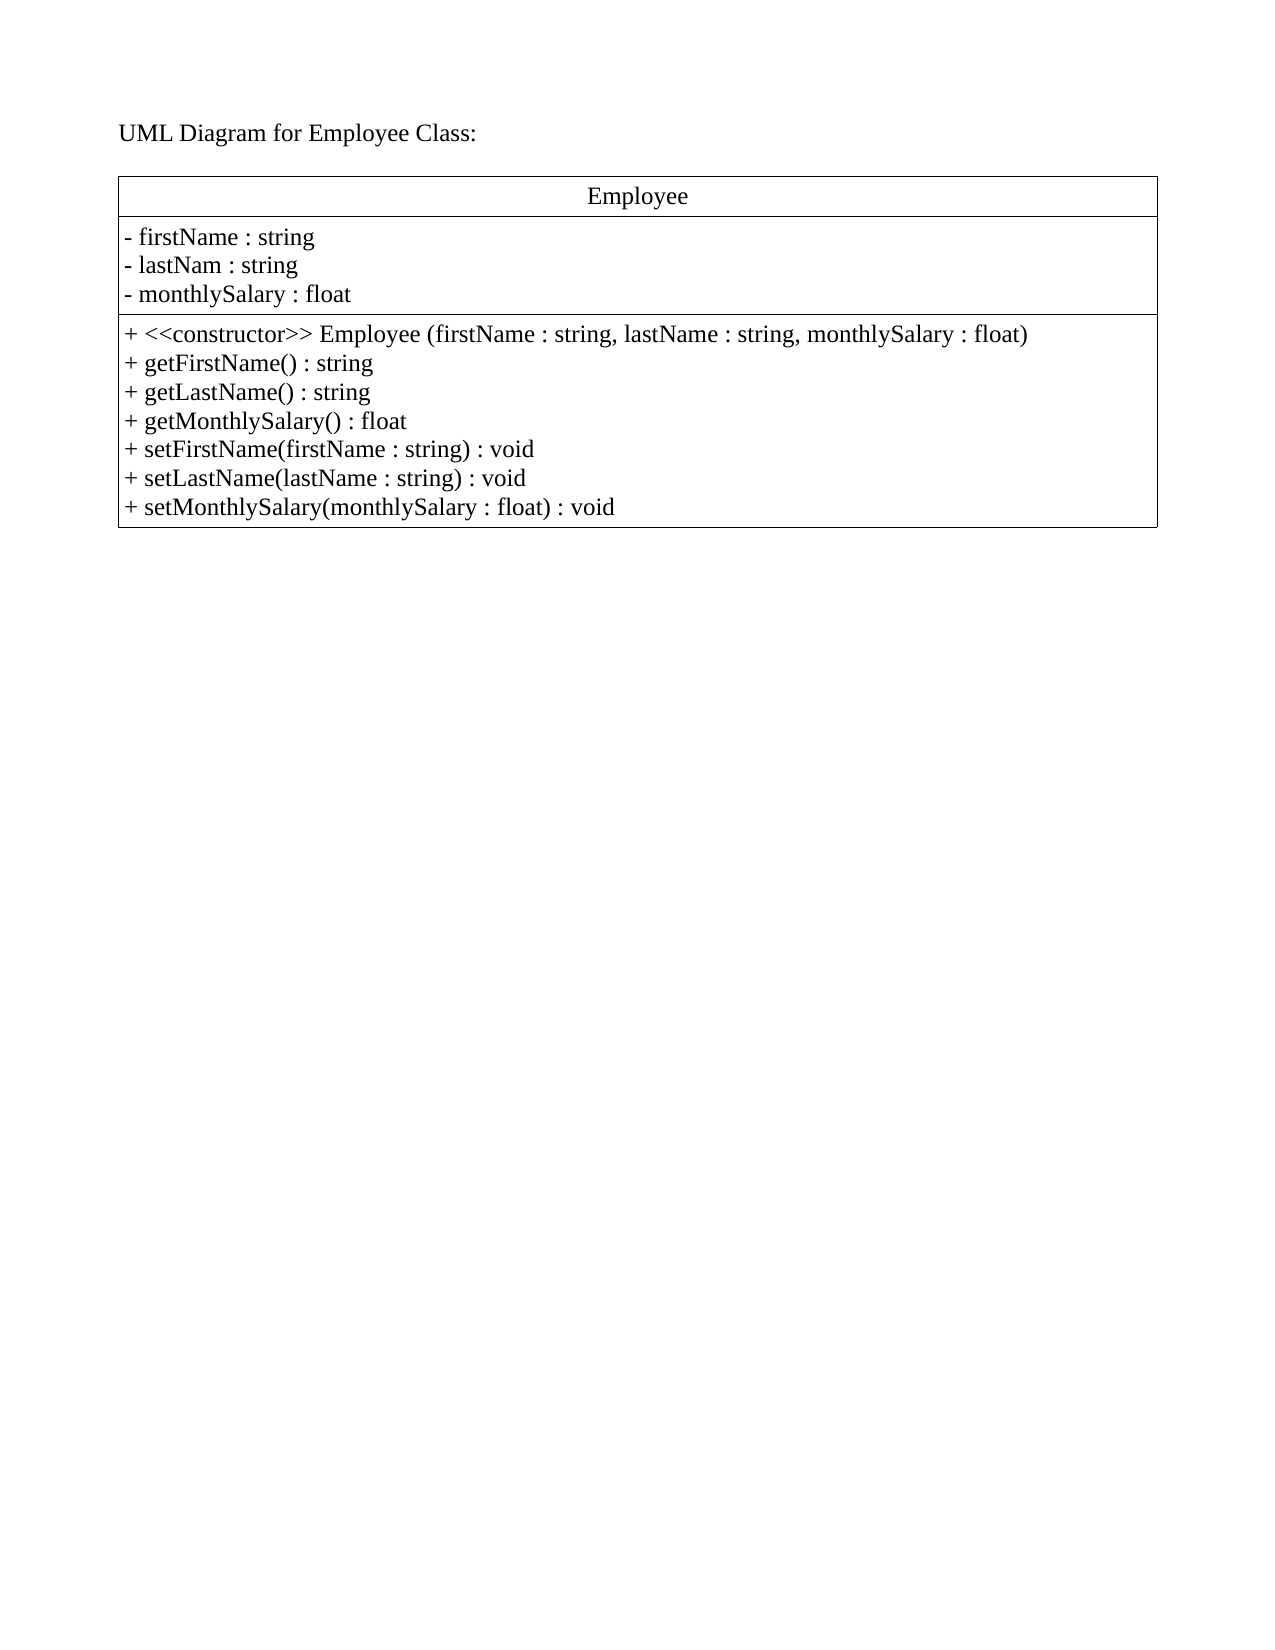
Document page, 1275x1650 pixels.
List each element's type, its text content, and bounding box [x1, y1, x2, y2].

text UML Diagram for Employee Class: [118, 118, 1157, 147]
table_cell + <<constructor>> Employee (firstName : string, lastName : string, monthlySalary : float) + getFirstName() : string + getLastName() : string + getMonthlySalary() : float + setFirstName(firstName : string) : void + setLastName(lastName : string) : void + setMonthlySalary(monthlySalary : float) : void [119, 315, 1157, 527]
table_header Employee [119, 177, 1157, 216]
table_cell - firstName : string - lastNam : string - monthlySalary : float [119, 217, 1157, 314]
